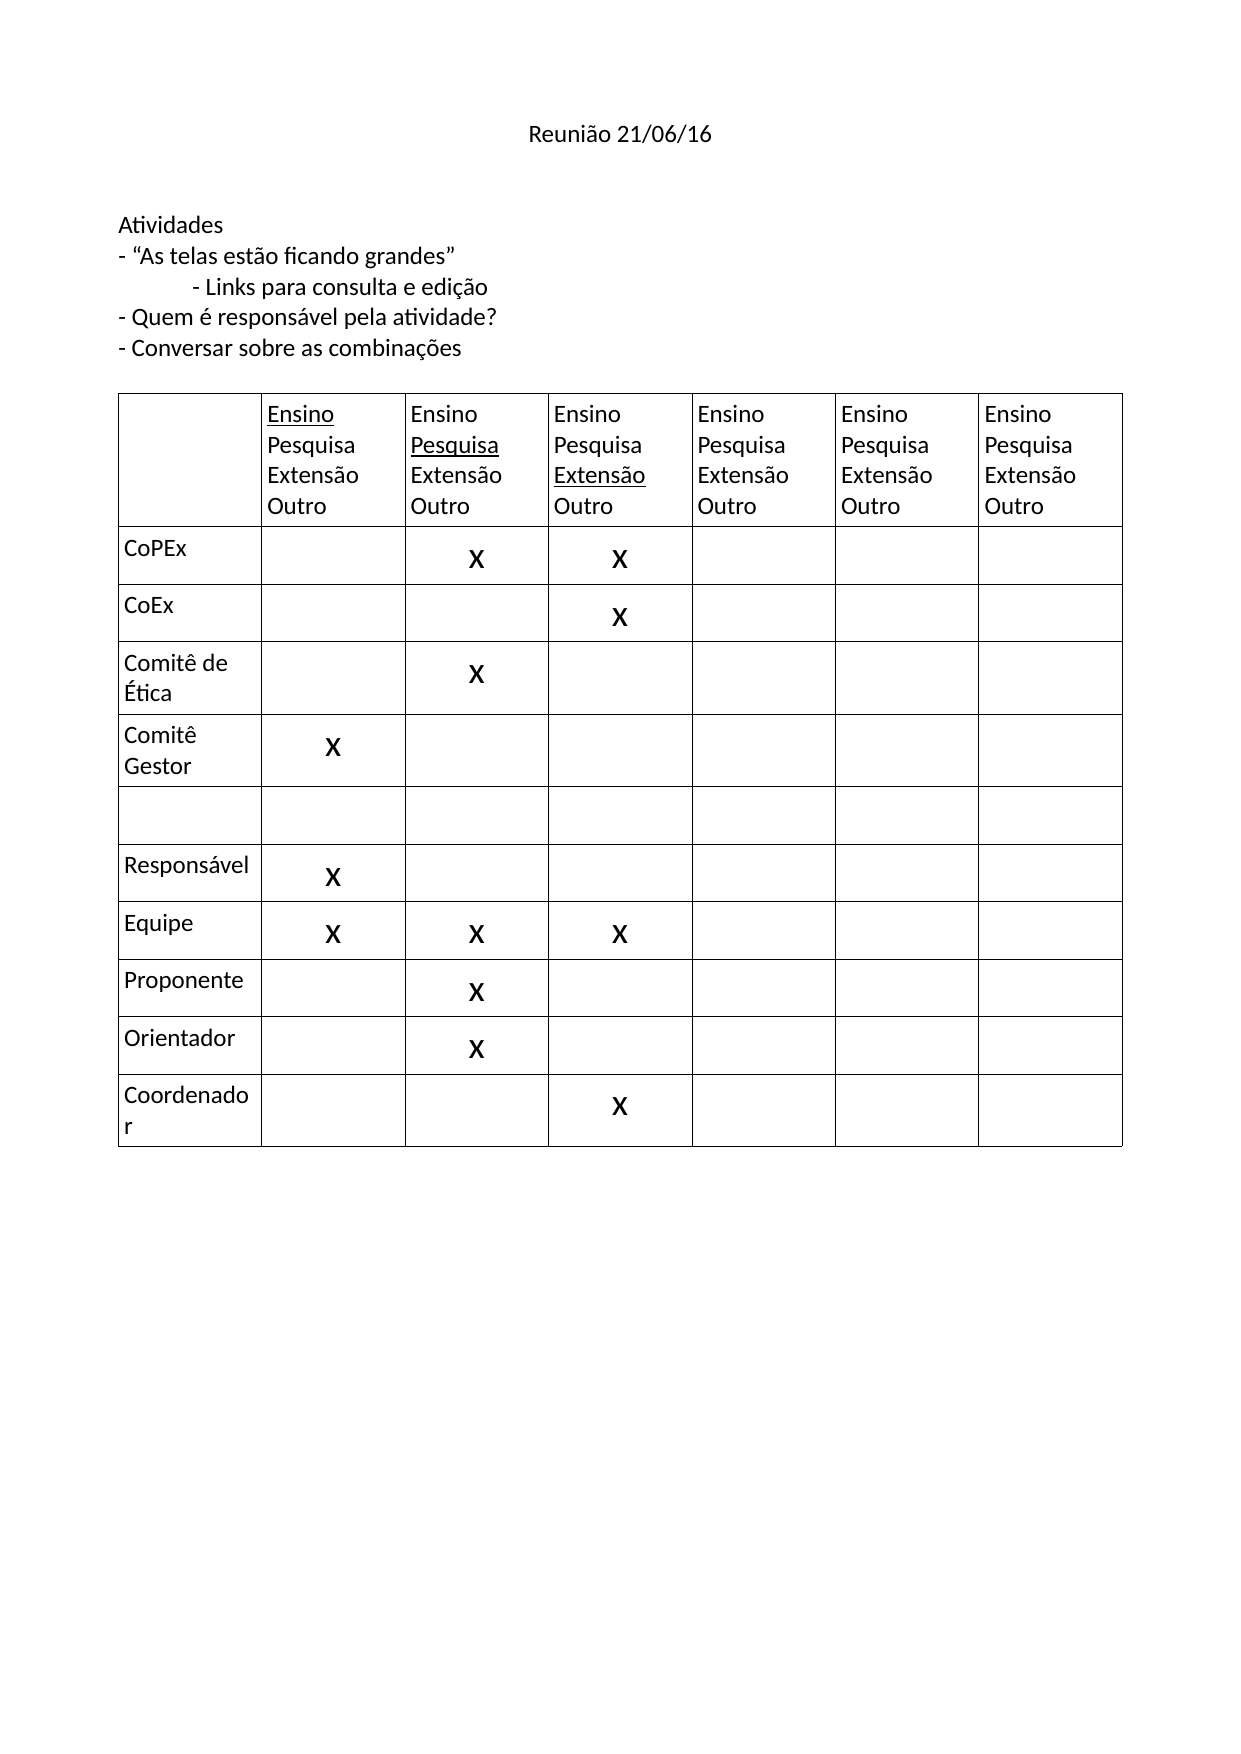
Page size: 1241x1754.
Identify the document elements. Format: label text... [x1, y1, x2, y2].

table_cell [836, 642, 978, 714]
table_cell [406, 715, 548, 786]
table_cell [406, 585, 548, 641]
table_cell x [406, 642, 548, 714]
table_cell [836, 960, 978, 1016]
table_cell [693, 642, 835, 714]
table_cell [979, 1017, 1122, 1073]
table_cell [406, 787, 548, 844]
table_cell [262, 1075, 405, 1146]
text - Quem é responsável pela atividade? [118, 301, 1122, 332]
table_cell [836, 527, 978, 584]
table_cell x [549, 585, 692, 641]
text - Conversar sobre as combinações [118, 332, 1122, 362]
table_cell [262, 1017, 405, 1073]
table_cell [693, 1017, 835, 1073]
text - “As telas estão ficando grandes” [118, 240, 1122, 271]
table_cell [406, 1075, 548, 1146]
table_cell [836, 585, 978, 641]
table_cell Comitê de Ética [119, 642, 261, 714]
table_cell Proponente [119, 960, 261, 1016]
table_cell [693, 1075, 835, 1146]
table_cell x [549, 1075, 692, 1146]
table_cell [836, 845, 978, 901]
text - Links para consulta e edição [118, 271, 1122, 301]
table_cell x [549, 902, 692, 959]
text Reunião 21/06/16 [118, 118, 1122, 149]
table_cell [979, 1075, 1122, 1146]
table_header Ensino Pesquisa Extensão Outro [693, 394, 835, 526]
text Atividades [118, 210, 1122, 240]
table_cell [693, 787, 835, 844]
table_cell Equipe [119, 902, 261, 959]
table_cell [693, 845, 835, 901]
table_cell [836, 1075, 978, 1146]
table_cell Comitê Gestor [119, 715, 261, 786]
table_cell CoPEx [119, 527, 261, 584]
table_cell x [406, 1017, 548, 1073]
table_cell x [406, 902, 548, 959]
table_cell x [262, 845, 405, 901]
table_cell [693, 902, 835, 959]
table_header Ensino Pesquisa Extensão Outro [262, 394, 405, 526]
table_cell [262, 585, 405, 641]
table_cell [836, 715, 978, 786]
table_cell [549, 960, 692, 1016]
table_cell [549, 787, 692, 844]
table_cell [979, 845, 1122, 901]
table_cell Coordenador [119, 1075, 261, 1146]
table_cell [693, 715, 835, 786]
table_cell CoEx [119, 585, 261, 641]
table_cell [549, 715, 692, 786]
table_cell [979, 787, 1122, 844]
table_cell [262, 642, 405, 714]
table_header [119, 394, 261, 526]
table_cell [119, 787, 261, 844]
table_header Ensino Pesquisa Extensão Outro [836, 394, 978, 526]
table_cell [549, 1017, 692, 1073]
table_cell [979, 585, 1122, 641]
table_cell x [262, 715, 405, 786]
table_cell [262, 960, 405, 1016]
table_header Ensino Pesquisa Extensão Outro [406, 394, 548, 526]
table_cell Responsável [119, 845, 261, 901]
table_cell [549, 642, 692, 714]
table_cell x [406, 527, 548, 584]
table_cell [979, 642, 1122, 714]
table_cell [693, 527, 835, 584]
table_cell [836, 1017, 978, 1073]
table_cell Orientador [119, 1017, 261, 1073]
table_cell [262, 787, 405, 844]
table_cell [836, 902, 978, 959]
table_cell [979, 527, 1122, 584]
table_header Ensino Pesquisa Extensão Outro [979, 394, 1122, 526]
table_cell [836, 787, 978, 844]
table_cell [262, 527, 405, 584]
table_header Ensino Pesquisa Extensão Outro [549, 394, 692, 526]
table_cell [979, 902, 1122, 959]
table_cell x [262, 902, 405, 959]
table_cell x [406, 960, 548, 1016]
table_cell x [549, 527, 692, 584]
table_cell [549, 845, 692, 901]
table_cell [979, 960, 1122, 1016]
table_cell [406, 845, 548, 901]
table_cell [693, 585, 835, 641]
table_cell [693, 960, 835, 1016]
table_cell [979, 715, 1122, 786]
